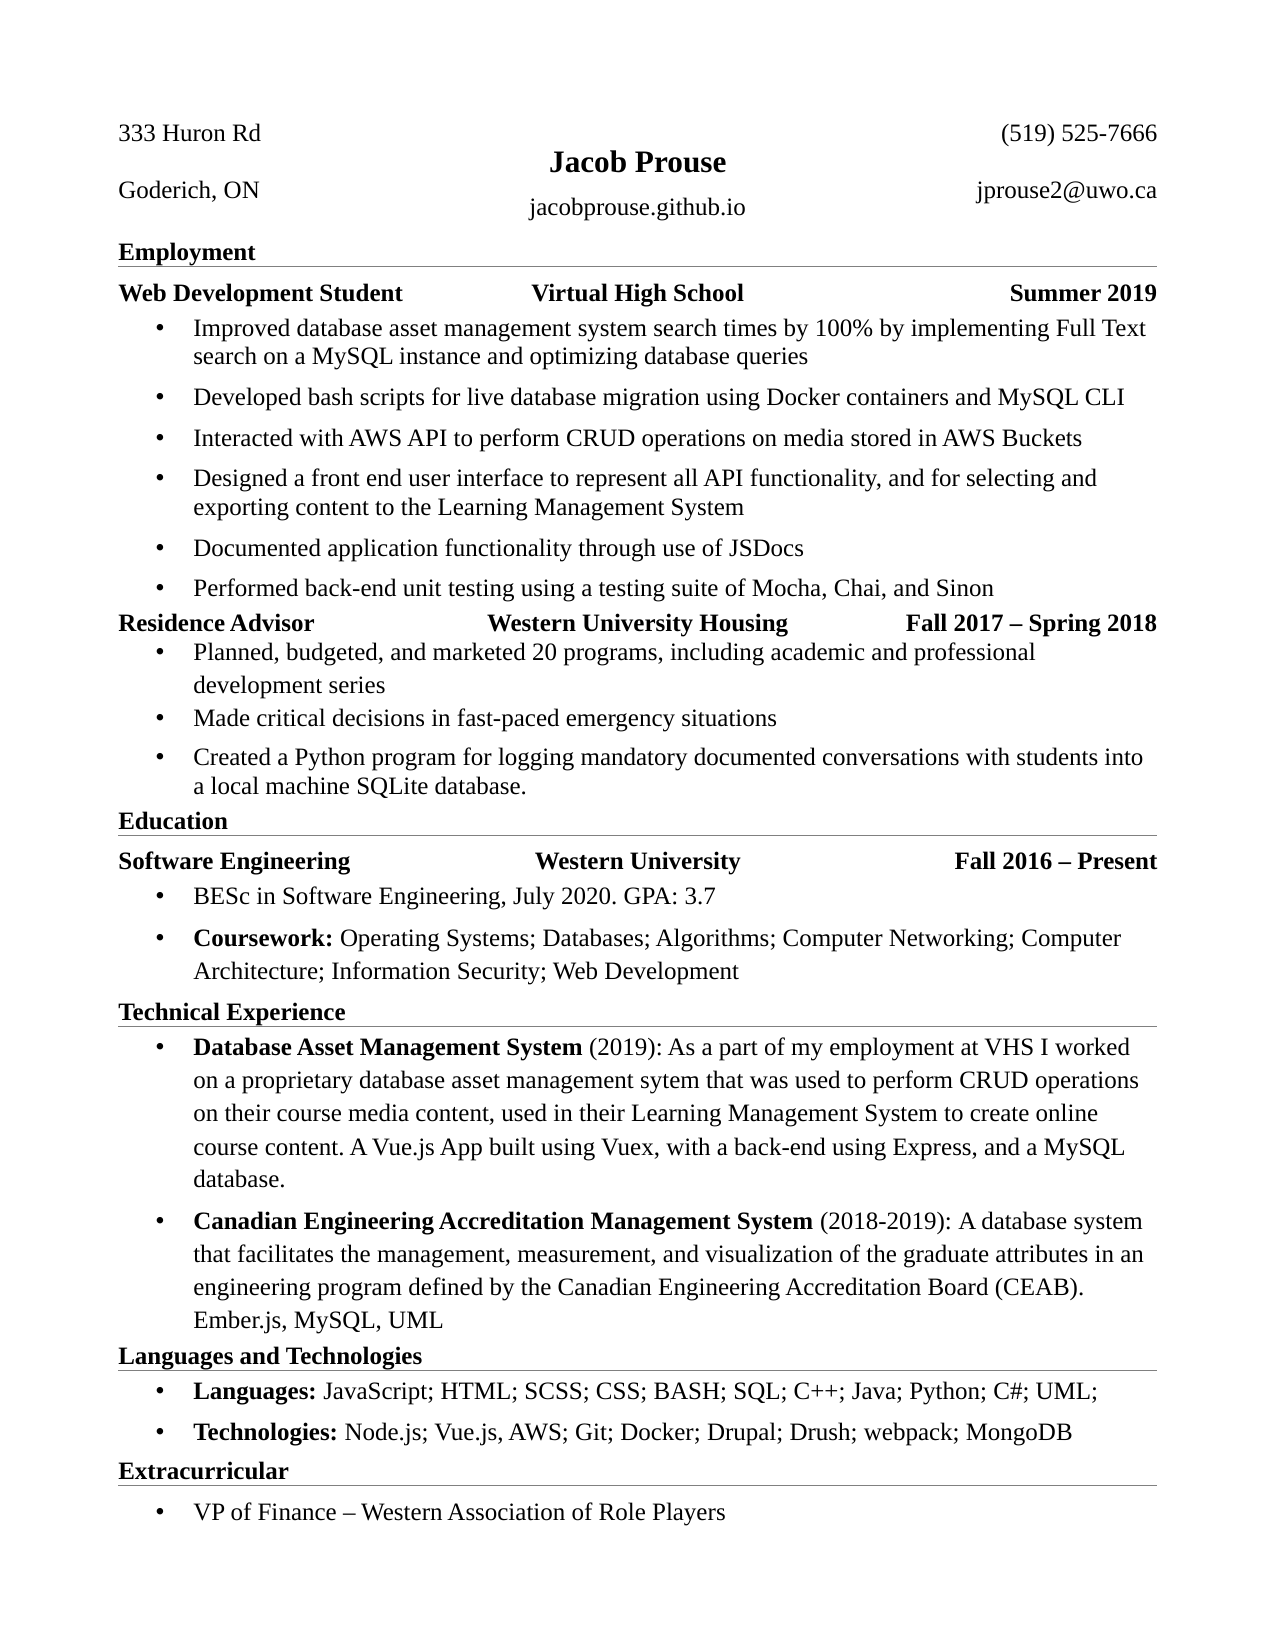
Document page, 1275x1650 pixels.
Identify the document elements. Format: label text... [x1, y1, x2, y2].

list Interacted with AWS API to perform CRUD operations on media stored in AWS Buckets [156, 423, 1157, 451]
list Developed bash scripts for live database migration using Docker containers and MySQL CLI [156, 382, 1157, 411]
list Designed a front end user interface to represent all API functionality, and for selecting and exporting content to the Learning Management System [156, 463, 1157, 521]
list Documented application functionality through use of JSDocs [156, 533, 1157, 561]
list Languages: JavaScript; HTML; SCSS; CSS; BASH; SQL; C++; Java; Python; C#; UML; [156, 1376, 1157, 1404]
text Extracurricular [118, 1456, 1157, 1485]
table_header Web Development Student [118, 278, 464, 307]
text Education [118, 806, 1157, 835]
text Employment [118, 237, 1157, 266]
list Planned, budgeted, and marketed 20 programs, including academic and professional development series [156, 637, 1157, 698]
table_header Fall 2016 – Present [839, 846, 1157, 875]
text Technical Experience [118, 997, 1157, 1026]
table_header Software Engineering [118, 846, 437, 875]
list Coursework: Operating Systems; Databases; Algorithms; Computer Networking; Computer Architecture; Information Security; Web Development [156, 923, 1157, 984]
table_header Fall 2017 – Spring 2018 [811, 608, 1157, 637]
table_cell jprouse2@uwo.ca [811, 147, 1157, 220]
list VP of Finance – Western Association of Role Players [156, 1497, 1157, 1526]
list Technologies: Node.js; Vue.js, AWS; Git; Docker; Drupal; Drush; webpack; MongoDB [156, 1417, 1157, 1446]
list Canadian Engineering Accreditation Management System (2018-2019): A database system that facilitates the management, measurement, and visualization of the graduate attributes in an engineering program defined by the Canadian Engineering Accreditation Board (CEAB). Ember.js, MySQL, UML [156, 1206, 1157, 1334]
table_header Residence Advisor [118, 608, 464, 637]
table_header (519) 525-7666 [811, 118, 1157, 147]
table_header Virtual High School [464, 278, 811, 307]
table_header Western University Housing [464, 608, 811, 637]
list Performed back-end unit testing using a testing suite of Mocha, Chai, and Sinon [156, 573, 1157, 602]
table_header Summer 2019 [811, 278, 1157, 307]
text Languages and Technologies [118, 1341, 1157, 1370]
table_header Jacob Prouse jacobprouse.github.io [464, 118, 811, 220]
list Made critical decisions in fast-paced emergency situations [156, 703, 1157, 731]
table_header 333 Huron Rd [118, 118, 464, 147]
table_cell Goderich, ON [118, 147, 464, 220]
list BESc in Software Engineering, July 2020. GPA: 3.7 [156, 881, 1157, 910]
list Database Asset Management System (2019): As a part of my employment at VHS I worked on a proprietary database asset management sytem that was used to perform CRUD operations on their course media content, used in their Learning Management System to create online course content. A Vue.js App built using Vuex, with a back-end using Express, and a MySQL database. [156, 1032, 1157, 1193]
list Created a Python program for logging mandatory documented conversations with students into a local machine SQLite database. [156, 742, 1157, 800]
list Improved database asset management system search times by 100% by implementing Full Text search on a MySQL instance and optimizing database queries [156, 313, 1157, 370]
table_header Western University [437, 846, 838, 875]
